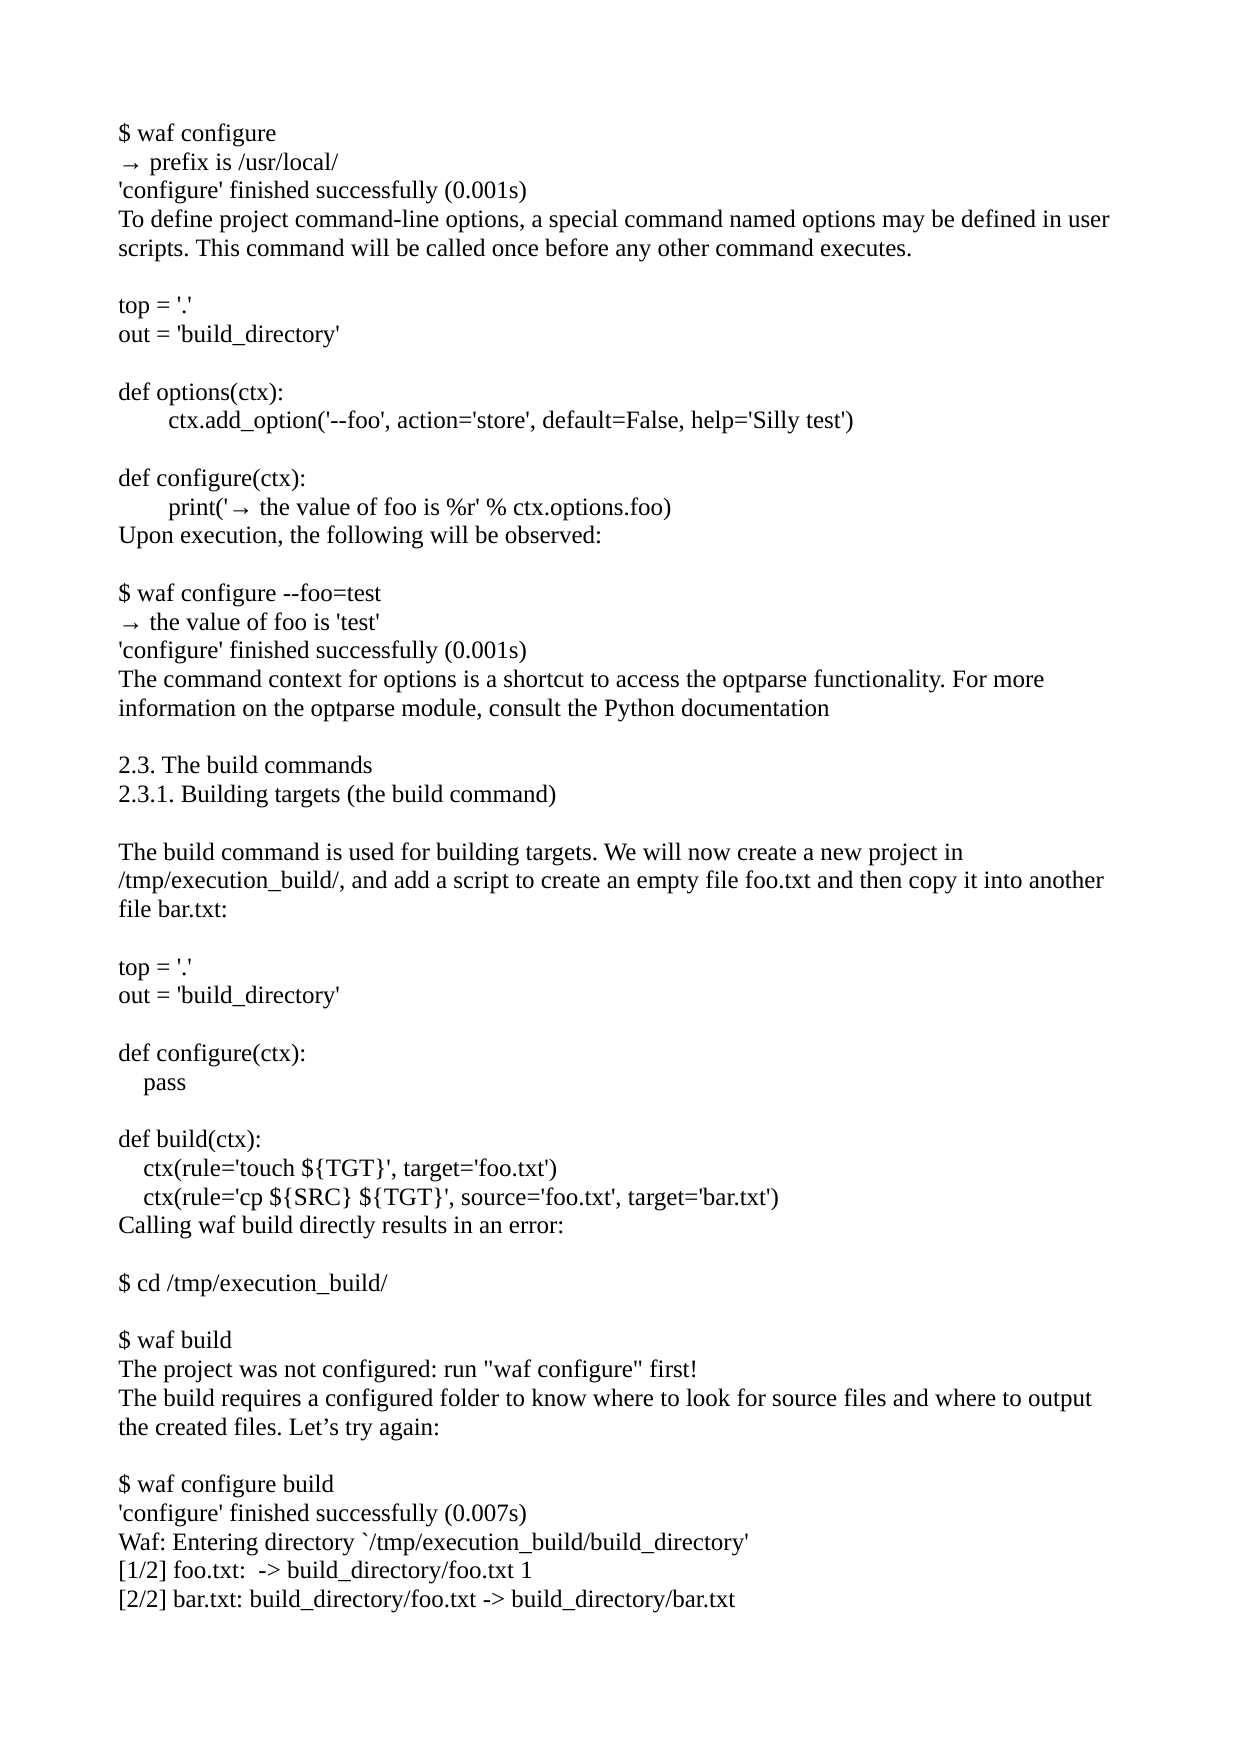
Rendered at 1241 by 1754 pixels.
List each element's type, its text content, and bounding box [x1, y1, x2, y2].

text def options(ctx): [118, 377, 1122, 406]
text print('→ the value of foo is %r' % ctx.options.foo) [118, 492, 1122, 521]
text $ waf configure build [118, 1469, 1122, 1498]
text ctx(rule='touch ${TGT}', target='foo.txt') [118, 1153, 1122, 1182]
text def build(ctx): [118, 1124, 1122, 1153]
text → the value of foo is 'test' [118, 607, 1122, 636]
text pass [118, 1067, 1122, 1096]
text top = '.' [118, 952, 1122, 981]
text The project was not configured: run "waf configure" first! [118, 1354, 1122, 1383]
text out = 'build_directory' [118, 981, 1122, 1009]
text $ waf configure [118, 118, 1122, 147]
text The build requires a configured folder to know where to look for source files and where to output the created files. Let’s try again: [118, 1383, 1122, 1441]
text 'configure' finished successfully (0.001s) [118, 636, 1122, 664]
text Calling waf build directly results in an error: [118, 1211, 1122, 1239]
text $ cd /tmp/execution_build/ [118, 1268, 1122, 1297]
text Upon execution, the following will be observed: [118, 521, 1122, 549]
text ctx.add_option('--foo', action='store', default=False, help='Silly test') [118, 406, 1122, 434]
text → prefix is /usr/local/ [118, 147, 1122, 176]
text The command context for options is a shortcut to access the optparse functionality. For more information on the optparse module, consult the Python documentation [118, 664, 1122, 722]
text [1/2] foo.txt: -> build_directory/foo.txt 1 [118, 1556, 1122, 1584]
text Waf: Entering directory `/tmp/execution_build/build_directory' [118, 1527, 1122, 1556]
text def configure(ctx): [118, 1038, 1122, 1067]
text out = 'build_directory' [118, 319, 1122, 348]
text 2.3.1. Building targets (the build command) [118, 779, 1122, 808]
text def configure(ctx): [118, 463, 1122, 492]
text 2.3. The build commands [118, 751, 1122, 779]
text The build command is used for building targets. We will now create a new project in /tmp/execution_build/, and add a script to create an empty file foo.txt and then copy it into another file bar.txt: [118, 837, 1122, 923]
text [2/2] bar.txt: build_directory/foo.txt -> build_directory/bar.txt [118, 1584, 1122, 1613]
text $ waf configure --foo=test [118, 578, 1122, 607]
text 'configure' finished successfully (0.001s) [118, 176, 1122, 204]
text 'configure' finished successfully (0.007s) [118, 1498, 1122, 1527]
text $ waf build [118, 1326, 1122, 1354]
text top = '.' [118, 291, 1122, 319]
text To define project command-line options, a special command named options may be defined in user scripts. This command will be called once before any other command executes. [118, 204, 1122, 262]
text ctx(rule='cp ${SRC} ${TGT}', source='foo.txt', target='bar.txt') [118, 1182, 1122, 1211]
